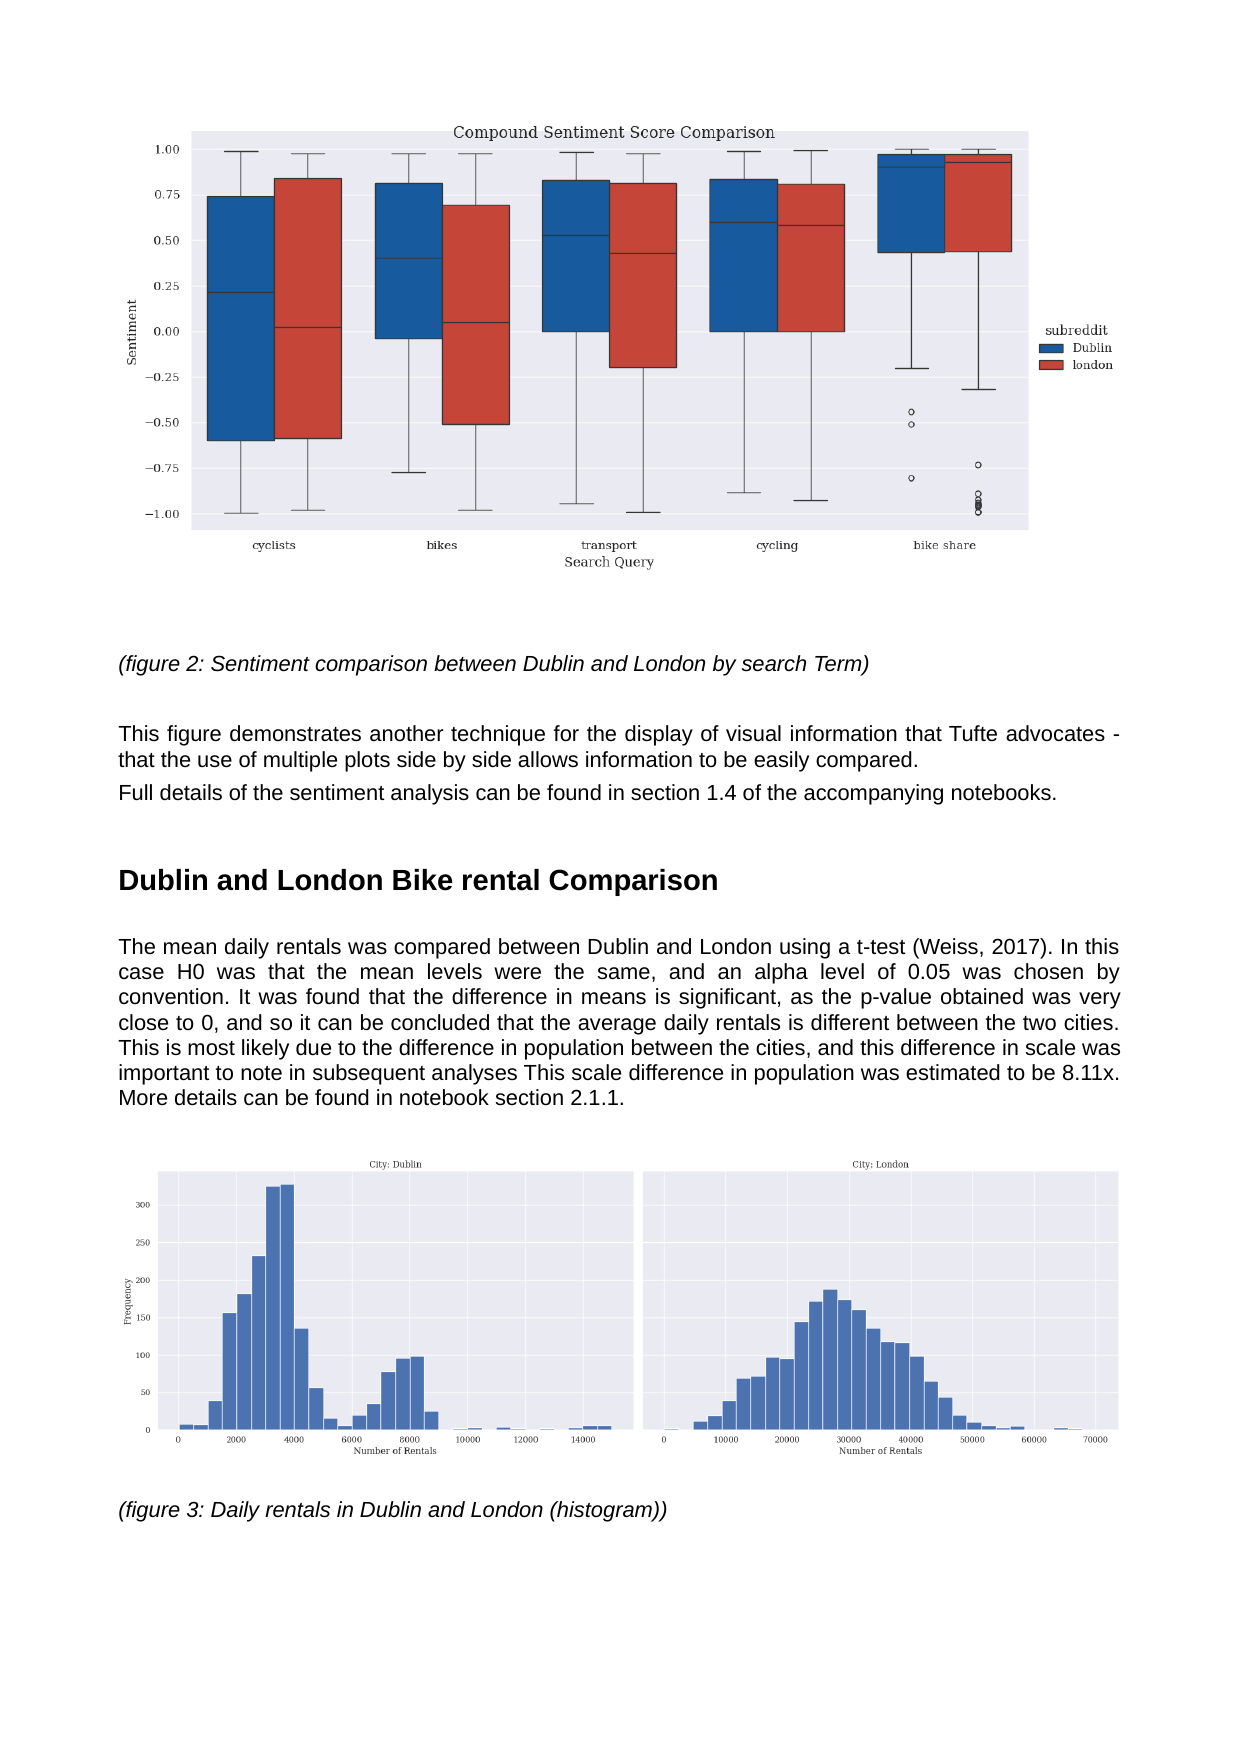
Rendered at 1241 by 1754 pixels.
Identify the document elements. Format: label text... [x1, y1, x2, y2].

text The mean daily rentals was compared between Dublin and London using a t-test (Weiss, 2017). In this case H0 was that the mean levels were the same, and an alpha level of 0.05 was chosen by convention. It was found that the difference in means is significant, as the p-value obtained was very close to 0, and so it can be concluded that the average daily rentals is different between the two cities. This is most likely due to the difference in population between the cities, and this difference in scale was important to note in subsequent analyses This scale difference in population was estimated to be 8.11x. More details can be found in notebook section 2.1.1. [118, 934, 1122, 1110]
text (figure 3: Daily rentals in Dublin and London (histogram)) [118, 1497, 1122, 1522]
subtitle Dublin and London Bike rental Comparison [118, 863, 1122, 897]
text (figure 2: Sentiment comparison between Dublin and London by search Term) [118, 651, 1122, 676]
picture [118, 1155, 1123, 1461]
text This figure demonstrates another technique for the display of visual information that Tufte advocates - that the use of multiple plots side by side allows information to be easily compared. [118, 721, 1122, 772]
text Full details of the sentiment analysis can be found in section 1.4 of the accompanying notebooks. [118, 780, 1122, 805]
picture [118, 118, 1123, 577]
